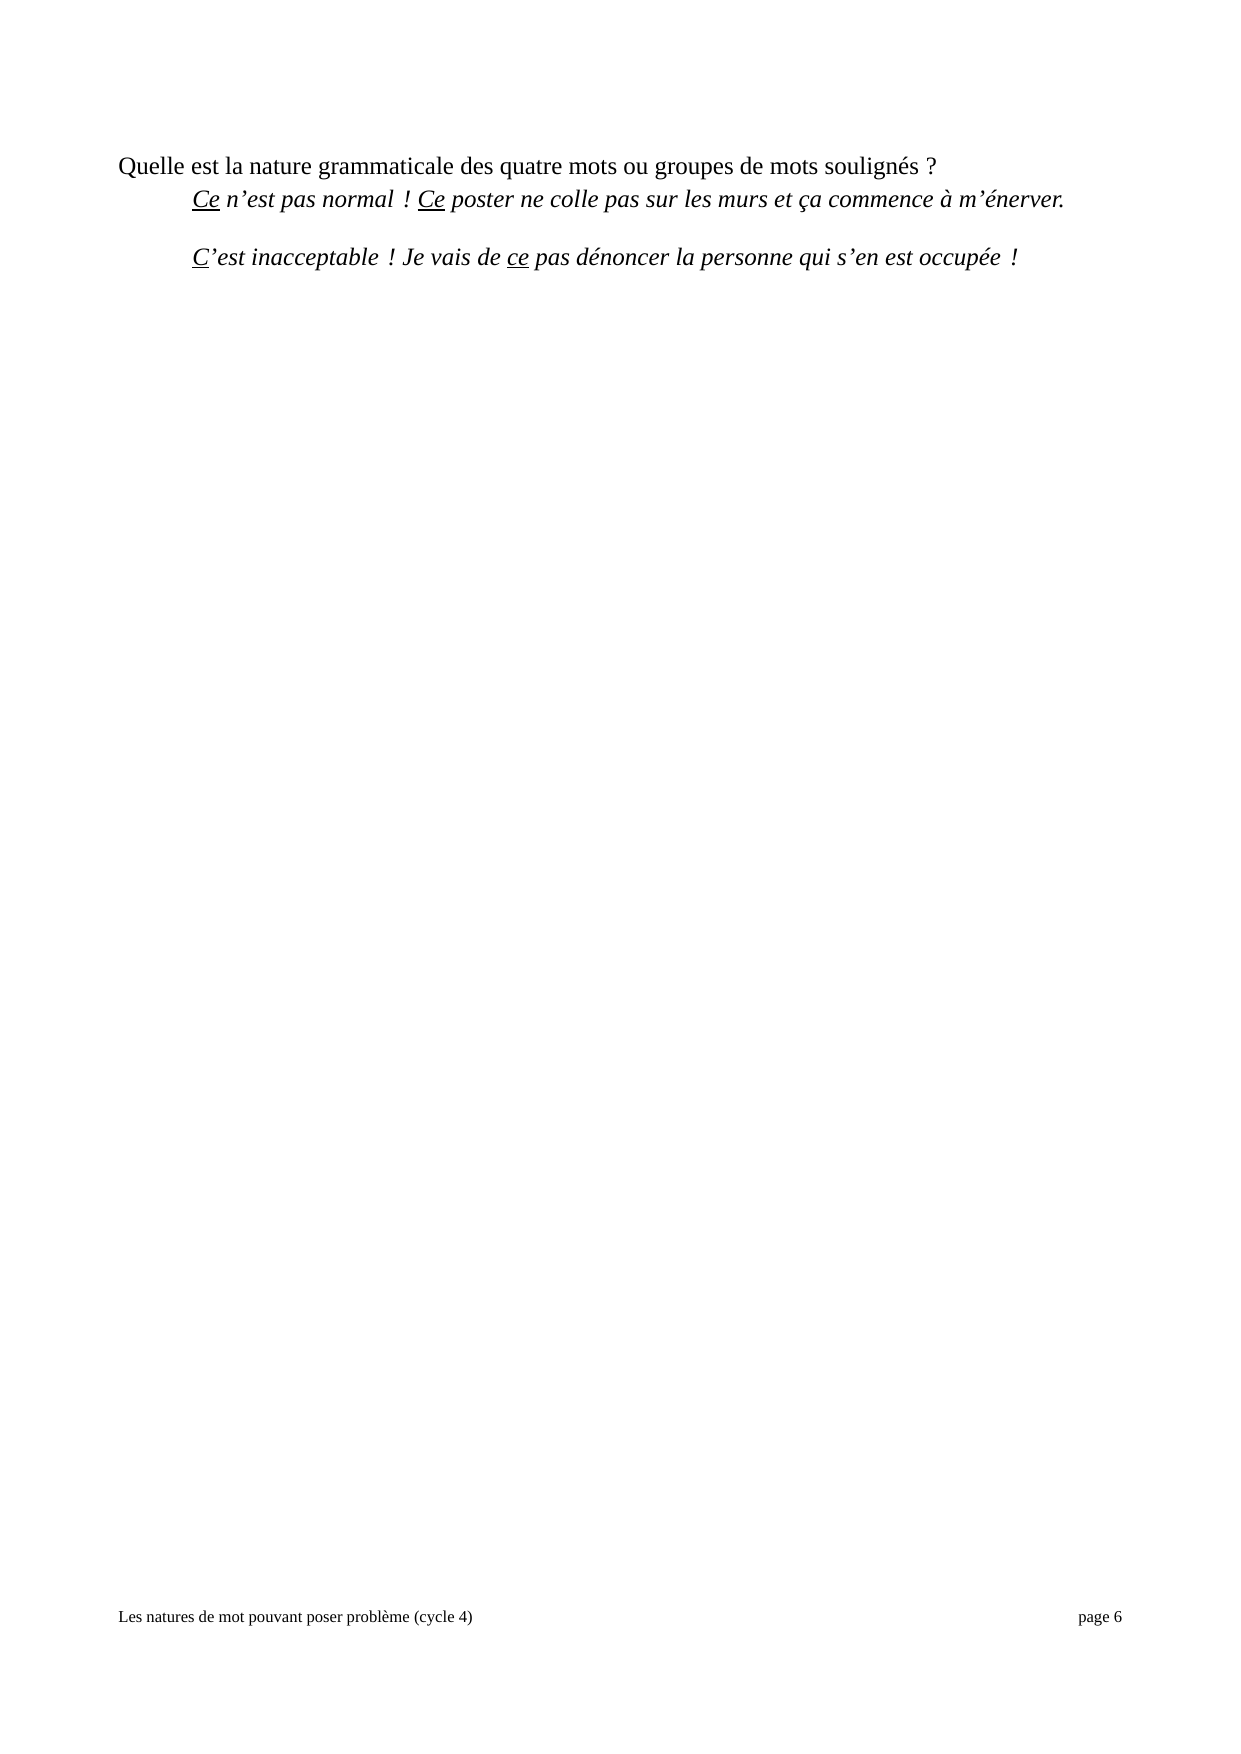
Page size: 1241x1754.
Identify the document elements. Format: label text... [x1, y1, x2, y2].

text Ce n’est pas normal ! Ce poster ne colle pas sur les murs et ça commence à m’énerver. [118, 184, 1122, 213]
text Quelle est la nature grammaticale des quatre mots ou groupes de mots soulignés ? [118, 151, 1122, 180]
text C’est inacceptable ! Je vais de ce pas dénoncer la personne qui s’en est occupée ! [118, 242, 1122, 270]
